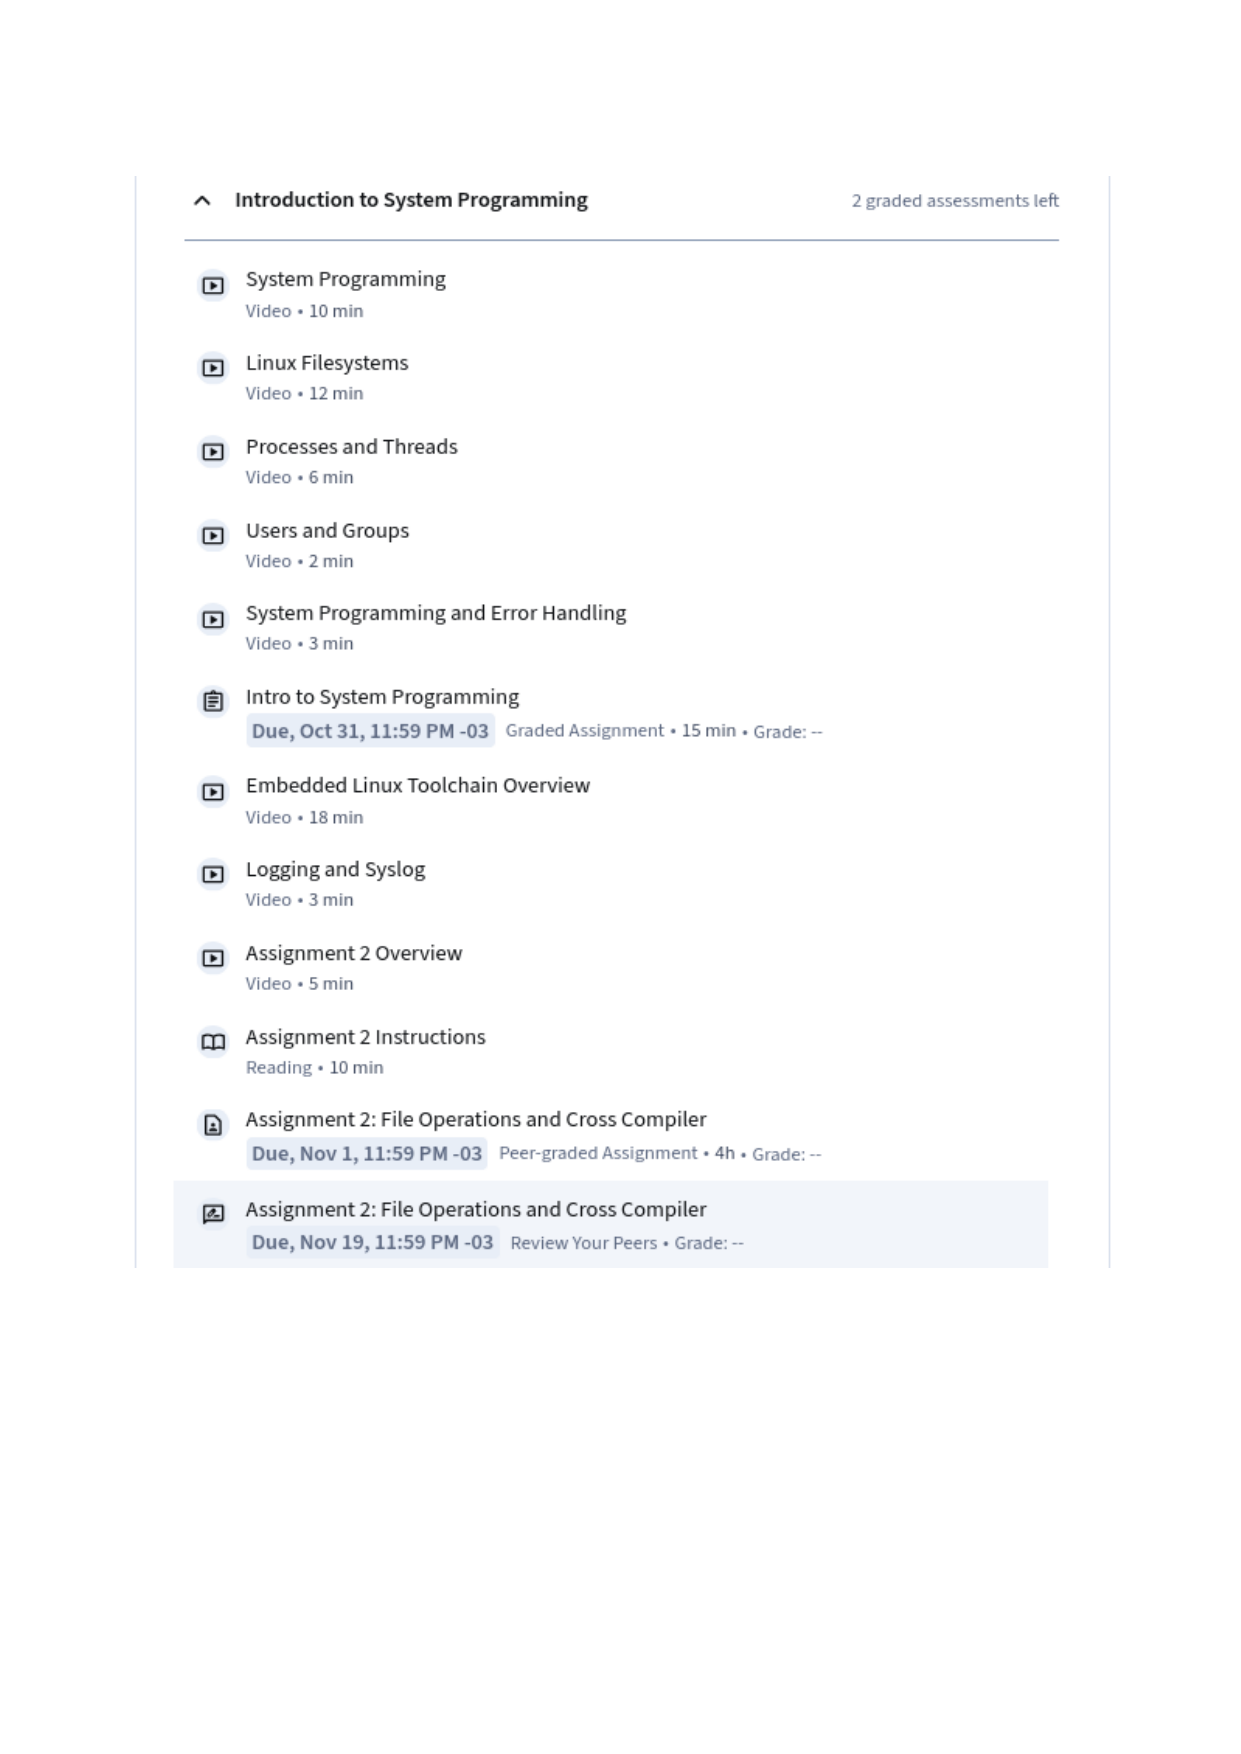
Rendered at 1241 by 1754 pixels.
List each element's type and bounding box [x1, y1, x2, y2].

picture [118, 176, 1123, 1268]
